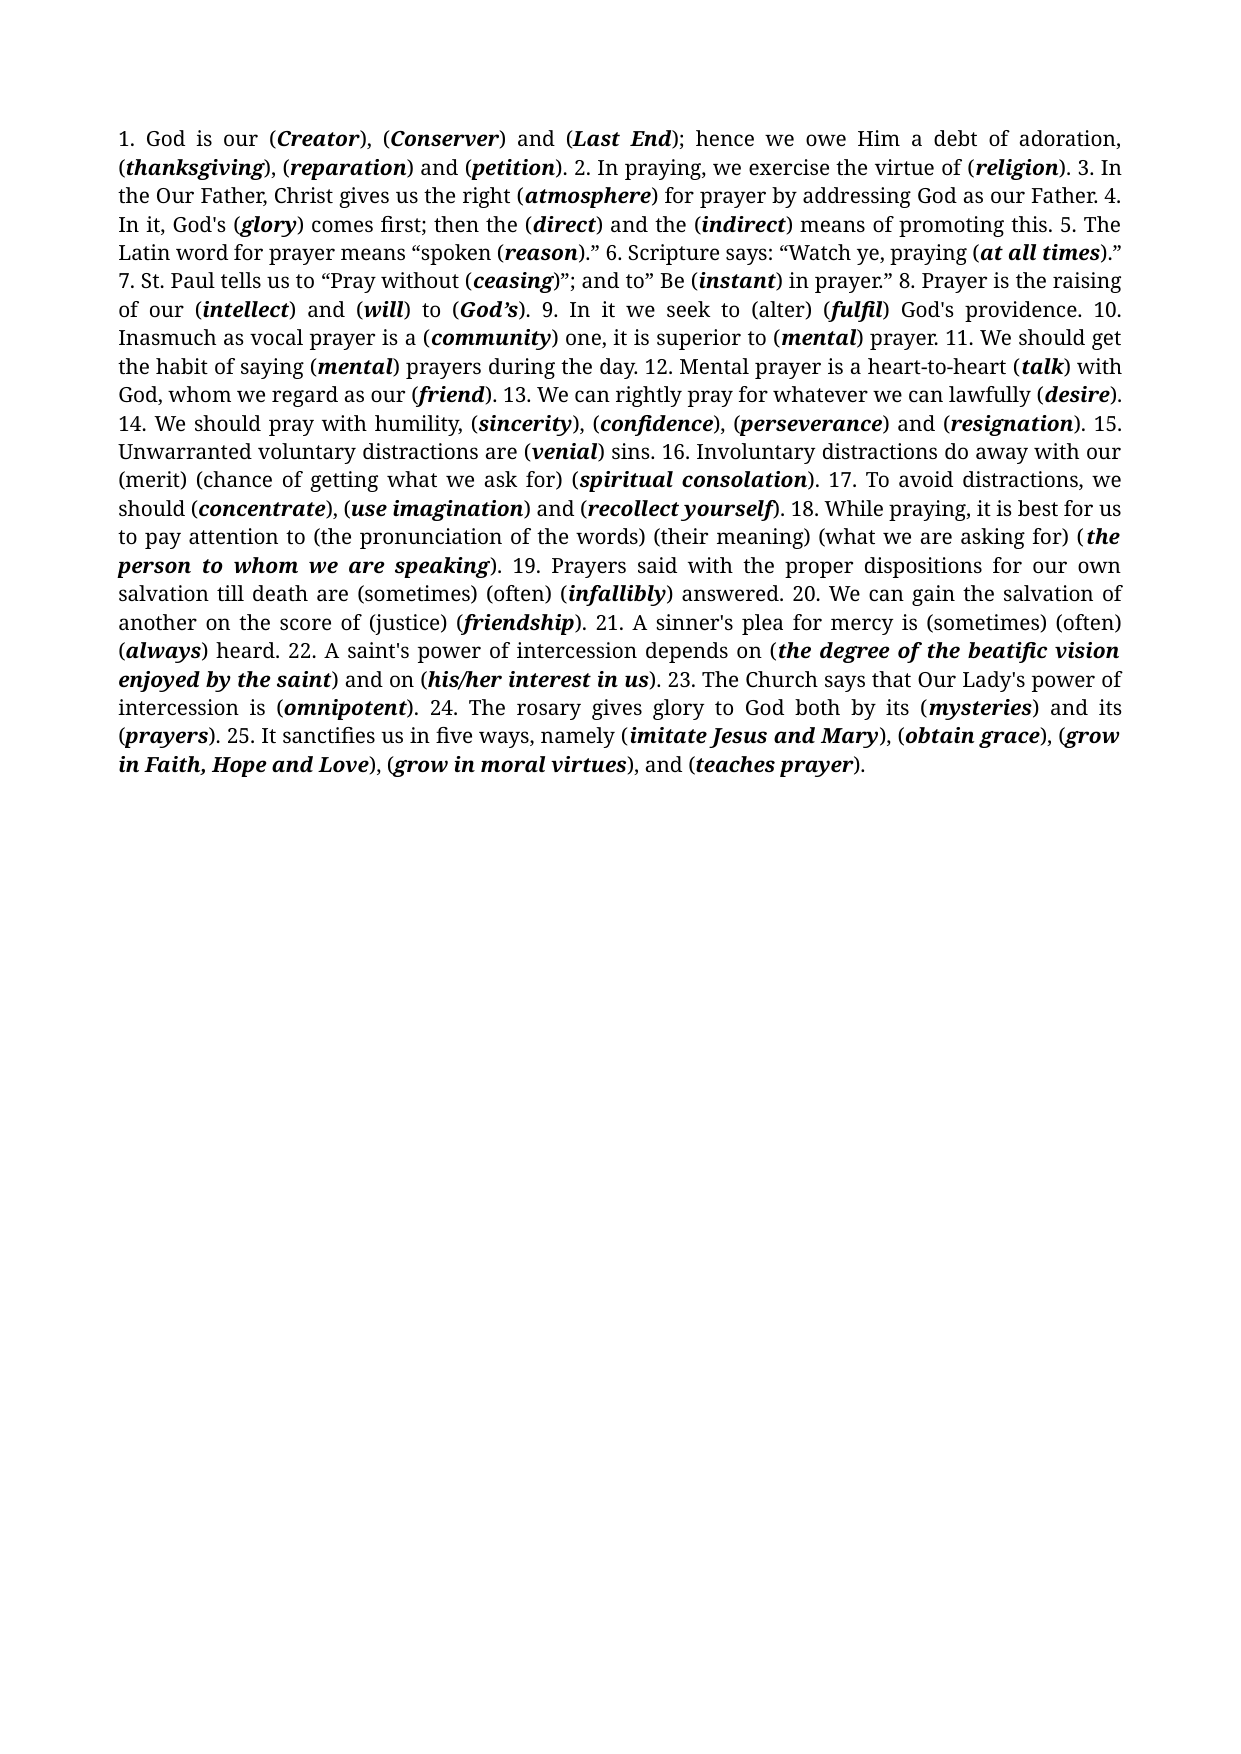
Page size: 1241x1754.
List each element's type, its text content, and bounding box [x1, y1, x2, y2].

text 1. God is our (Creator), (Conserver) and (Last End); hence we owe Him a debt of adoration, (thanksgiving), (reparation) and (petition). 2. In praying, we exercise the virtue of (religion). 3. In the Our Father, Christ gives us the right (atmosphere) for prayer by addressing God as our Father. 4. In it, God's (glory) comes first; then the (direct) and the (indirect) means of promoting this. 5. The Latin word for prayer means “spoken (reason).” 6. Scripture says: “Watch ye, praying (at all times).” 7. St. Paul tells us to “Pray without (ceasing)”; and to” Be (instant) in prayer.” 8. Prayer is the raising of our (intellect) and (will) to (God’s). 9. In it we seek to (alter) (fulfil) God's providence. 10. Inasmuch as vocal prayer is a (community) one, it is superior to (mental) prayer. 11. We should get the habit of saying (mental) prayers during the day. 12. Mental prayer is a heart-to-heart (talk) with God, whom we regard as our (friend). 13. We can rightly pray for whatever we can lawfully (desire). 14. We should pray with humility, (sincerity), (confidence), (perseverance) and (resignation). 15. Unwarranted voluntary distractions are (venial) sins. 16. Involuntary distractions do away with our (merit) (chance of getting what we ask for) (spiritual consolation). 17. To avoid distractions, we should (concentrate), (use imagination) and (recollect yourself). 18. While praying, it is best for us to pay attention to (the pronunciation of the words) (their meaning) (what we are asking for) (the person to whom we are speaking). 19. Prayers said with the proper dispositions for our own salvation till death are (sometimes) (often) (infallibly) answered. 20. We can gain the salvation of another on the score of (justice) (friendship). 21. A sinner's plea for mercy is (sometimes) (often) (always) heard. 22. A saint's power of intercession depends on (the degree of the beatific vision enjoyed by the saint) and on (his/her interest in us). 23. The Church says that Our Lady's power of intercession is (omnipotent). 24. The rosary gives glory to God both by its (mysteries) and its (prayers). 25. It sanctifies us in five ways, namely (imitate Jesus and Mary), (obtain grace), (grow in Faith, Hope and Love), (grow in moral virtues), and (teaches prayer). [118, 124, 1122, 778]
